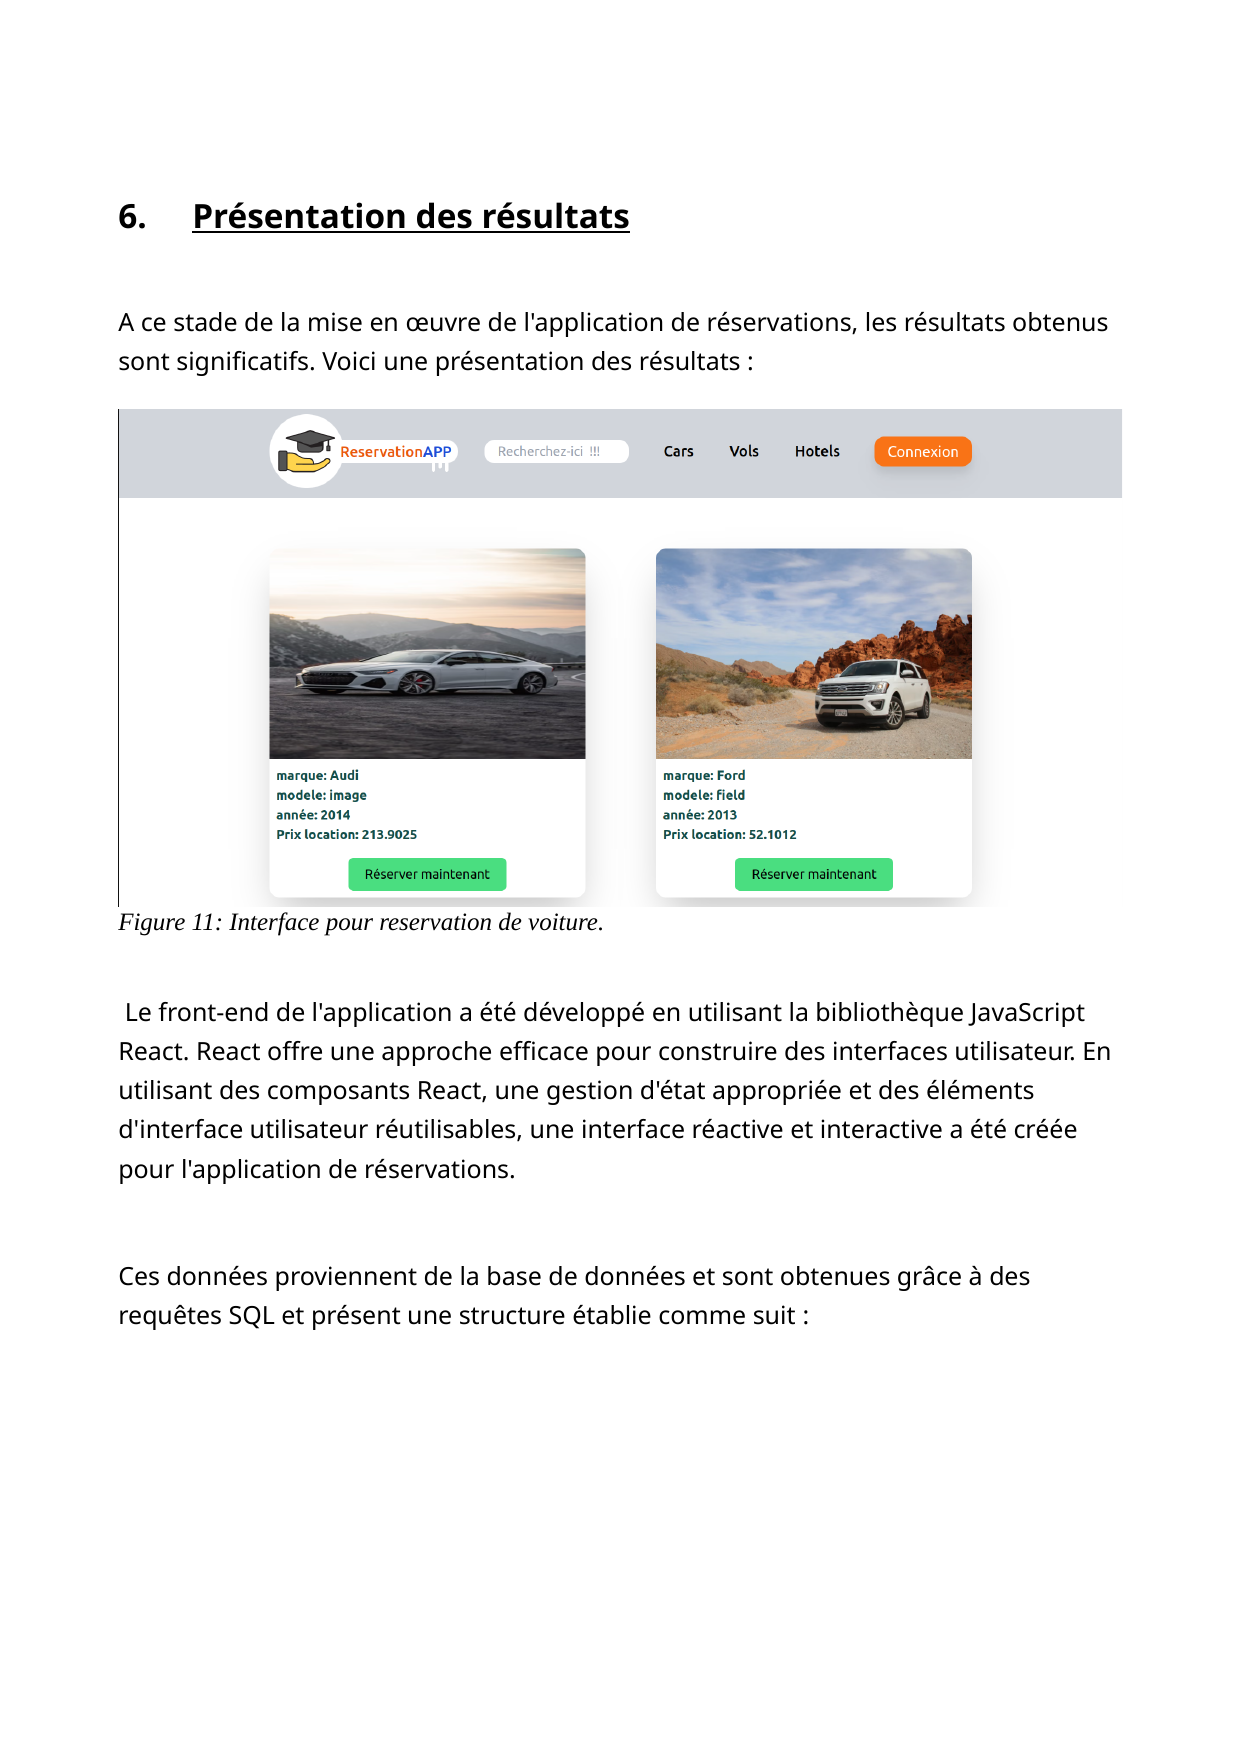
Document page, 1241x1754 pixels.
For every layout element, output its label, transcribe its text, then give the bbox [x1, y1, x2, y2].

picture [118, 409, 1123, 907]
text Le front-end de l'application a été développé en utilisant la bibliothèque JavaScript React. React offre une approche efficace pour construire des interfaces utilisateur. En utilisant des composants React, une gestion d'état appropriée et des éléments d'interface utilisateur réutilisables, une interface réactive et interactive a été créée pour l'application de réservations. [118, 995, 1122, 1185]
text Ces données proviennent de la base de données et sont obtenues grâce à des requêtes SQL et présent une structure établie comme suit : [118, 1259, 1122, 1332]
text A ce stade de la mise en œuvre de l'application de réservations, les résultats obtenus sont significatifs. Voici une présentation des résultats : [118, 304, 1122, 378]
subtitle 6. Présentation des résultats [118, 193, 1122, 238]
text Figure 11: Interface pour reservation de voiture. [118, 907, 1122, 936]
